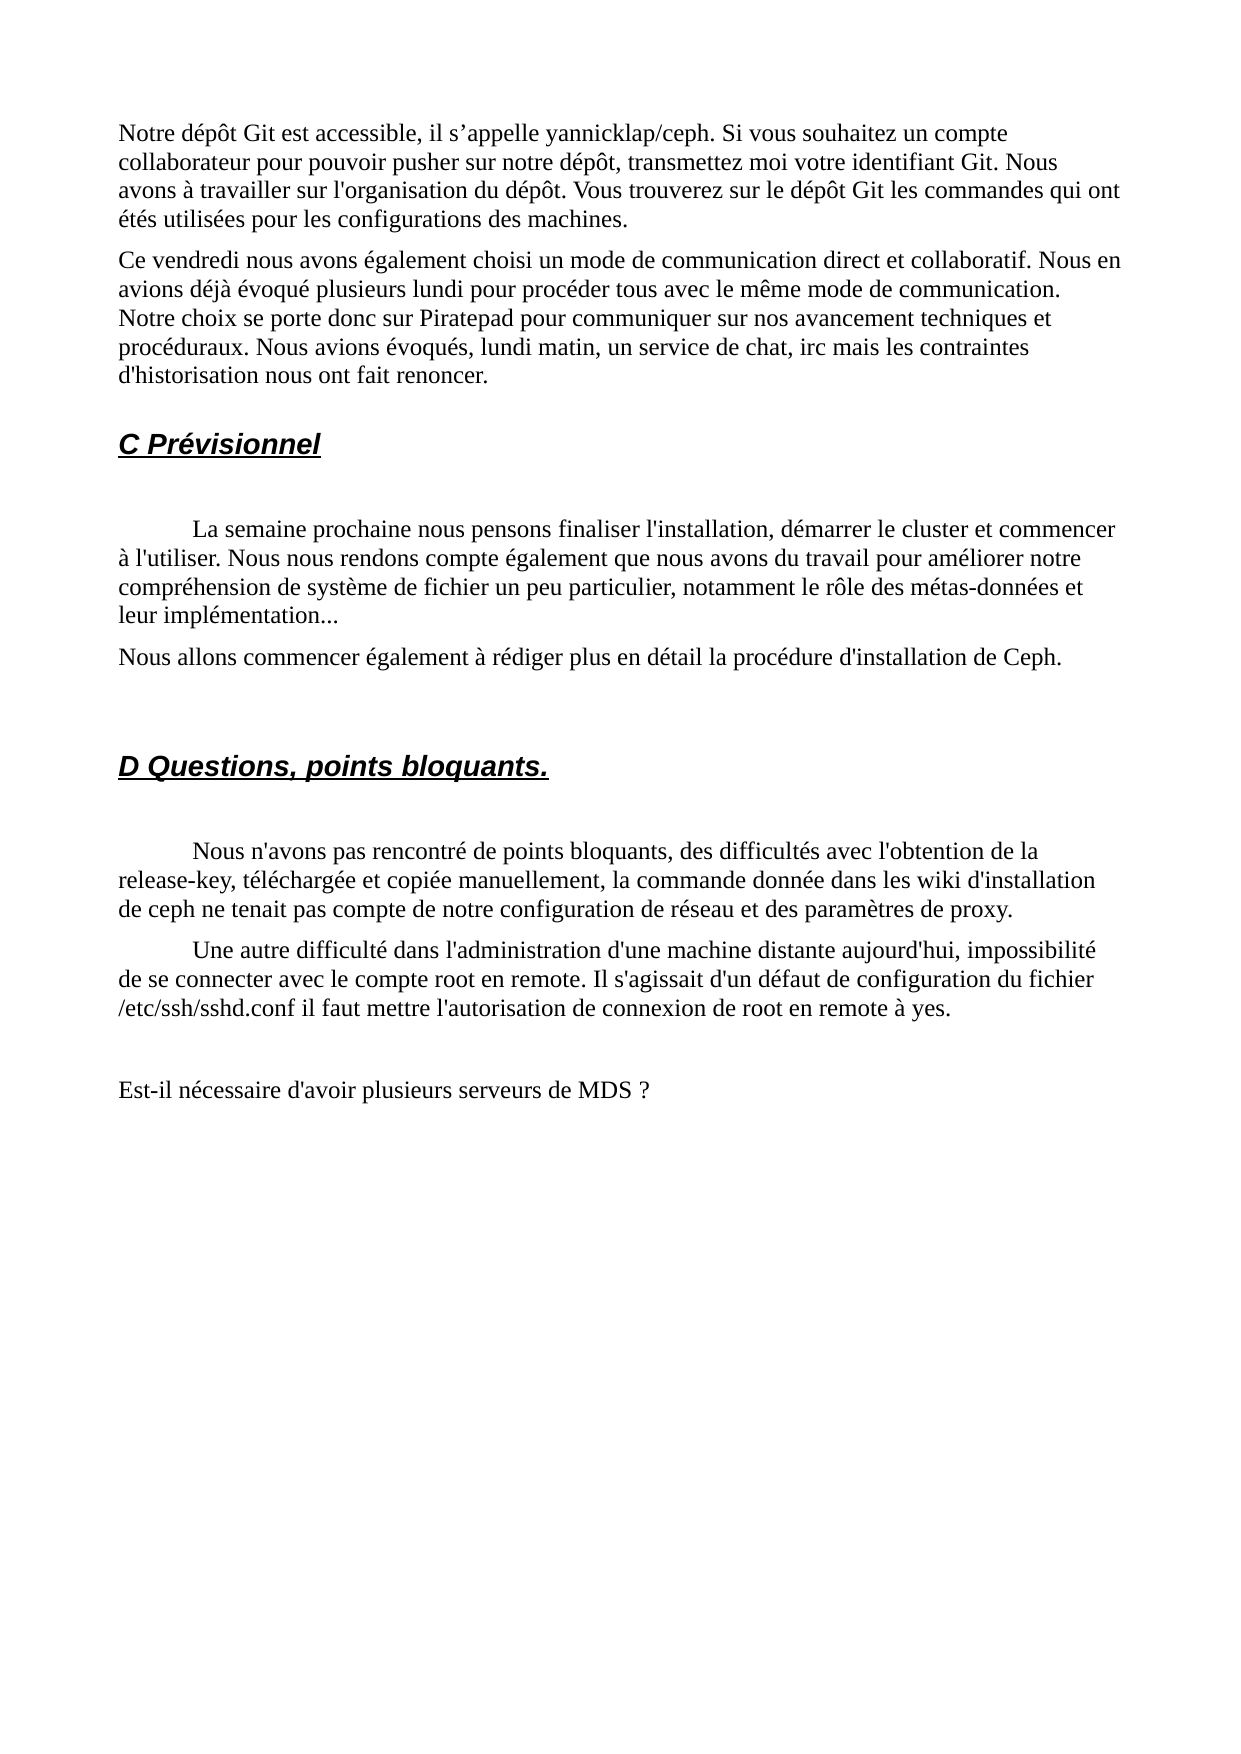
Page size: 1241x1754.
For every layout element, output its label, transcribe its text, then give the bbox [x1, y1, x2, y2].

subtitle C Prévisionnel [118, 427, 1122, 460]
text Nous allons commencer également à rédiger plus en détail la procédure d'installation de Ceph. [118, 642, 1122, 670]
text La semaine prochaine nous pensons finaliser l'installation, démarrer le cluster et commencer à l'utiliser. Nous nous rendons compte également que nous avons du travail pour améliorer notre compréhension de système de fichier un peu particulier, notamment le rôle des métas-données et leur implémentation... [118, 514, 1122, 629]
text Ce vendredi nous avons également choisi un mode de communication direct et collaboratif. Nous en avions déjà évoqué plusieurs lundi pour procéder tous avec le même mode de communication. Notre choix se porte donc sur Piratepad pour communiquer sur nos avancement techniques et procéduraux. Nous avions évoqués, lundi matin, un service de chat, irc mais les contraintes d'historisation nous ont fait renoncer. [118, 246, 1122, 389]
text Nous n'avons pas rencontré de points bloquants, des difficultés avec l'obtention de la release-key, téléchargée et copiée manuellement, la commande donnée dans les wiki d'installation de ceph ne tenait pas compte de notre configuration de réseau et des paramètres de proxy. [118, 836, 1122, 923]
subtitle D Questions, points bloquants. [118, 749, 1122, 783]
text Notre dépôt Git est accessible, il s’appelle yannicklap/ceph. Si vous souhaitez un compte collaborateur pour pouvoir pusher sur notre dépôt, transmettez moi votre identifiant Git. Nous avons à travailler sur l'organisation du dépôt. Vous trouverez sur le dépôt Git les commandes qui ont étés utilisées pour les configurations des machines. [118, 118, 1122, 233]
text Une autre difficulté dans l'administration d'une machine distante aujourd'hui, impossibilité de se connecter avec le compte root en remote. Il s'agissait d'un défaut de configuration du fichier /etc/ssh/sshd.conf il faut mettre l'autorisation de connexion de root en remote à yes. [118, 935, 1122, 1021]
text Est-il nécessaire d'avoir plusieurs serveurs de MDS ? [118, 1075, 1122, 1104]
